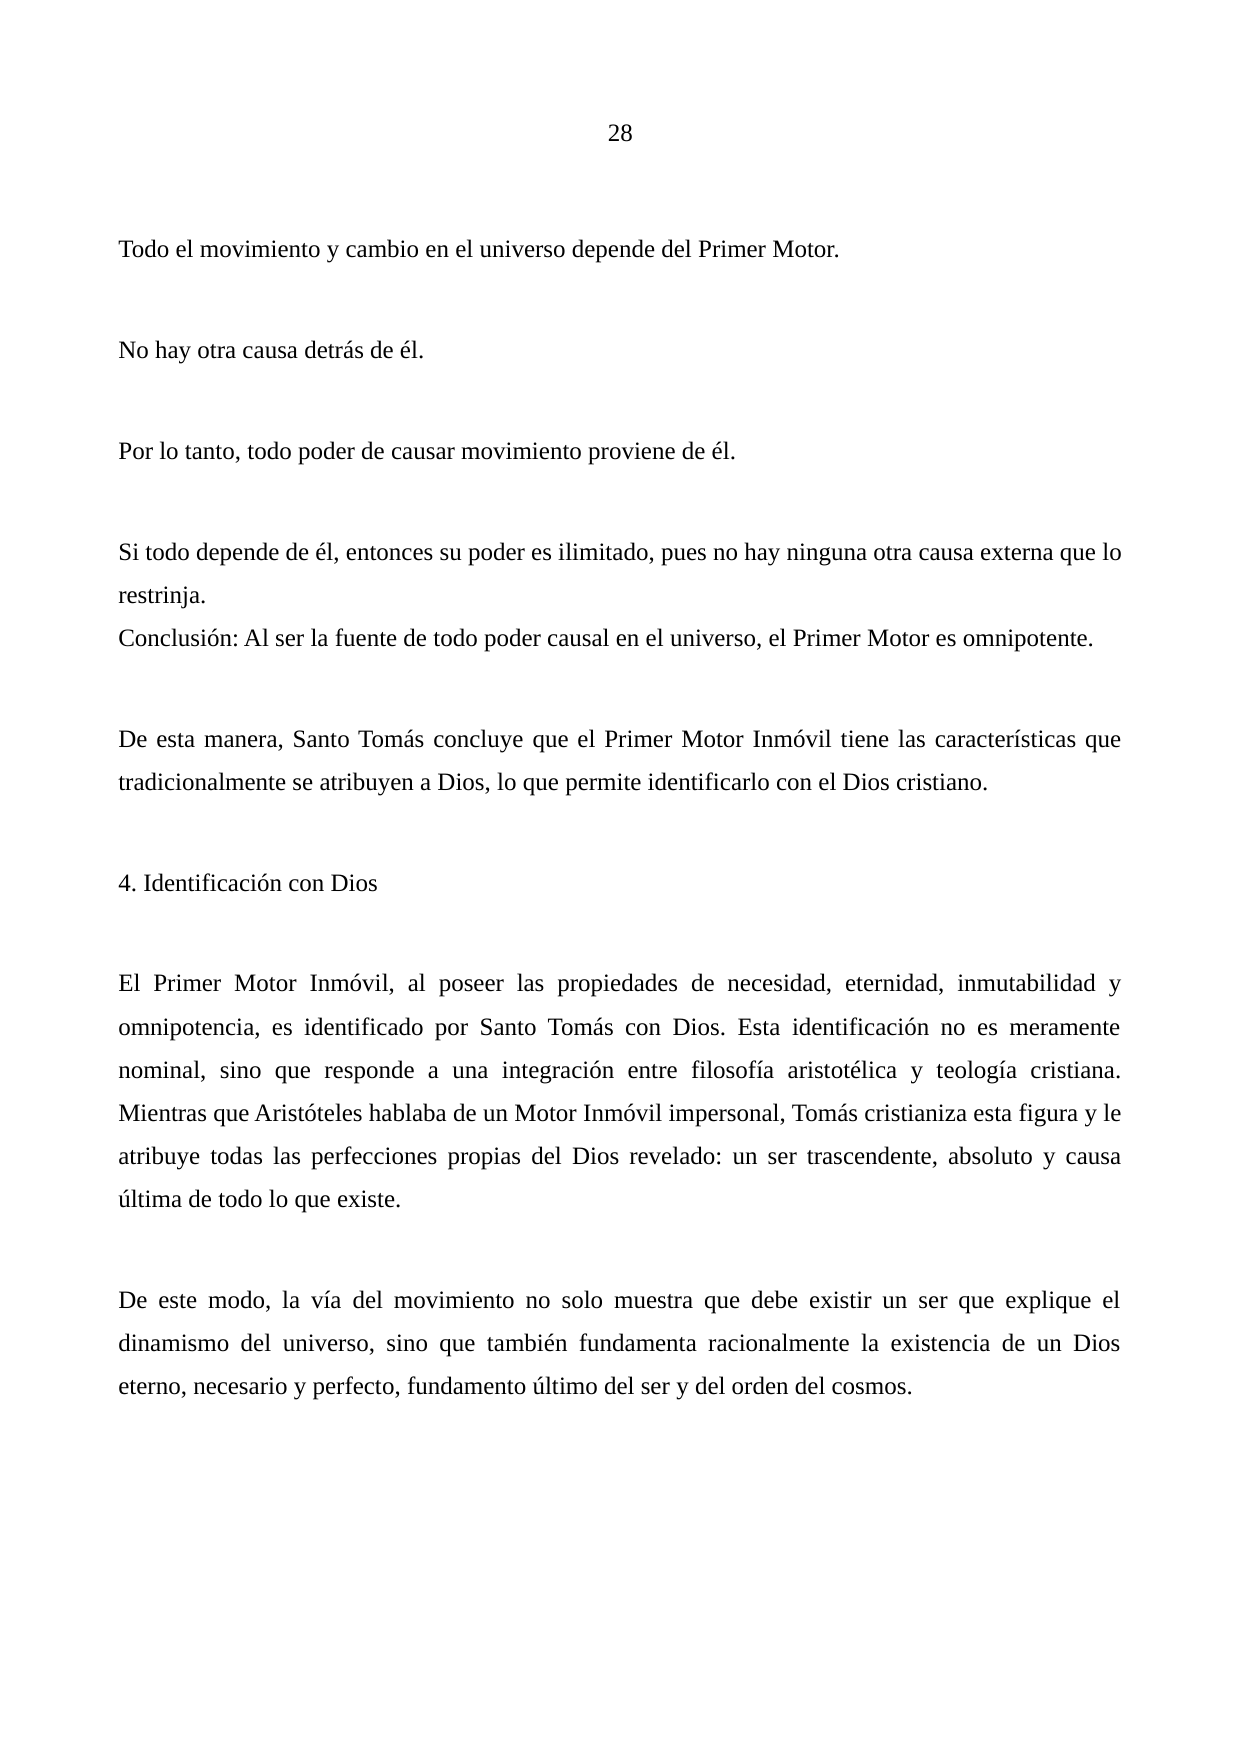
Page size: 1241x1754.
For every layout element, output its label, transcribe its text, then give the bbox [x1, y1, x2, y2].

text No hay otra causa detrás de él. [118, 335, 1122, 364]
text El Primer Motor Inmóvil, al poseer las propiedades de necesidad, eternidad, inmutabilidad y omnipotencia, es identificado por Santo Tomás con Dios. Esta identificación no es meramente nominal, sino que responde a una integración entre filosofía aristotélica y teología cristiana. Mientras que Aristóteles hablaba de un Motor Inmóvil impersonal, Tomás cristianiza esta figura y le atribuye todas las perfecciones propias del Dios revelado: un ser trascendente, absoluto y causa última de todo lo que existe. [118, 968, 1122, 1213]
text De este modo, la vía del movimiento no solo muestra que debe existir un ser que explique el dinamismo del universo, sino que también fundamenta racionalmente la existencia de un Dios eterno, necesario y perfecto, fundamento último del ser y del orden del cosmos. [118, 1285, 1122, 1400]
text Si todo depende de él, entonces su poder es ilimitado, pues no hay ninguna otra causa externa que lo restrinja. [118, 537, 1122, 608]
text Por lo tanto, todo poder de causar movimiento proviene de él. [118, 436, 1122, 464]
text Todo el movimiento y cambio en el universo depende del Primer Motor. [118, 234, 1122, 263]
text Conclusión: Al ser la fuente de todo poder causal en el universo, el Primer Motor es omnipotente. [118, 623, 1122, 652]
text 4. Identificación con Dios [118, 868, 1122, 896]
text De esta manera, Santo Tomás concluye que el Primer Motor Inmóvil tiene las características que tradicionalmente se atribuyen a Dios, lo que permite identificarlo con el Dios cristiano. [118, 724, 1122, 796]
